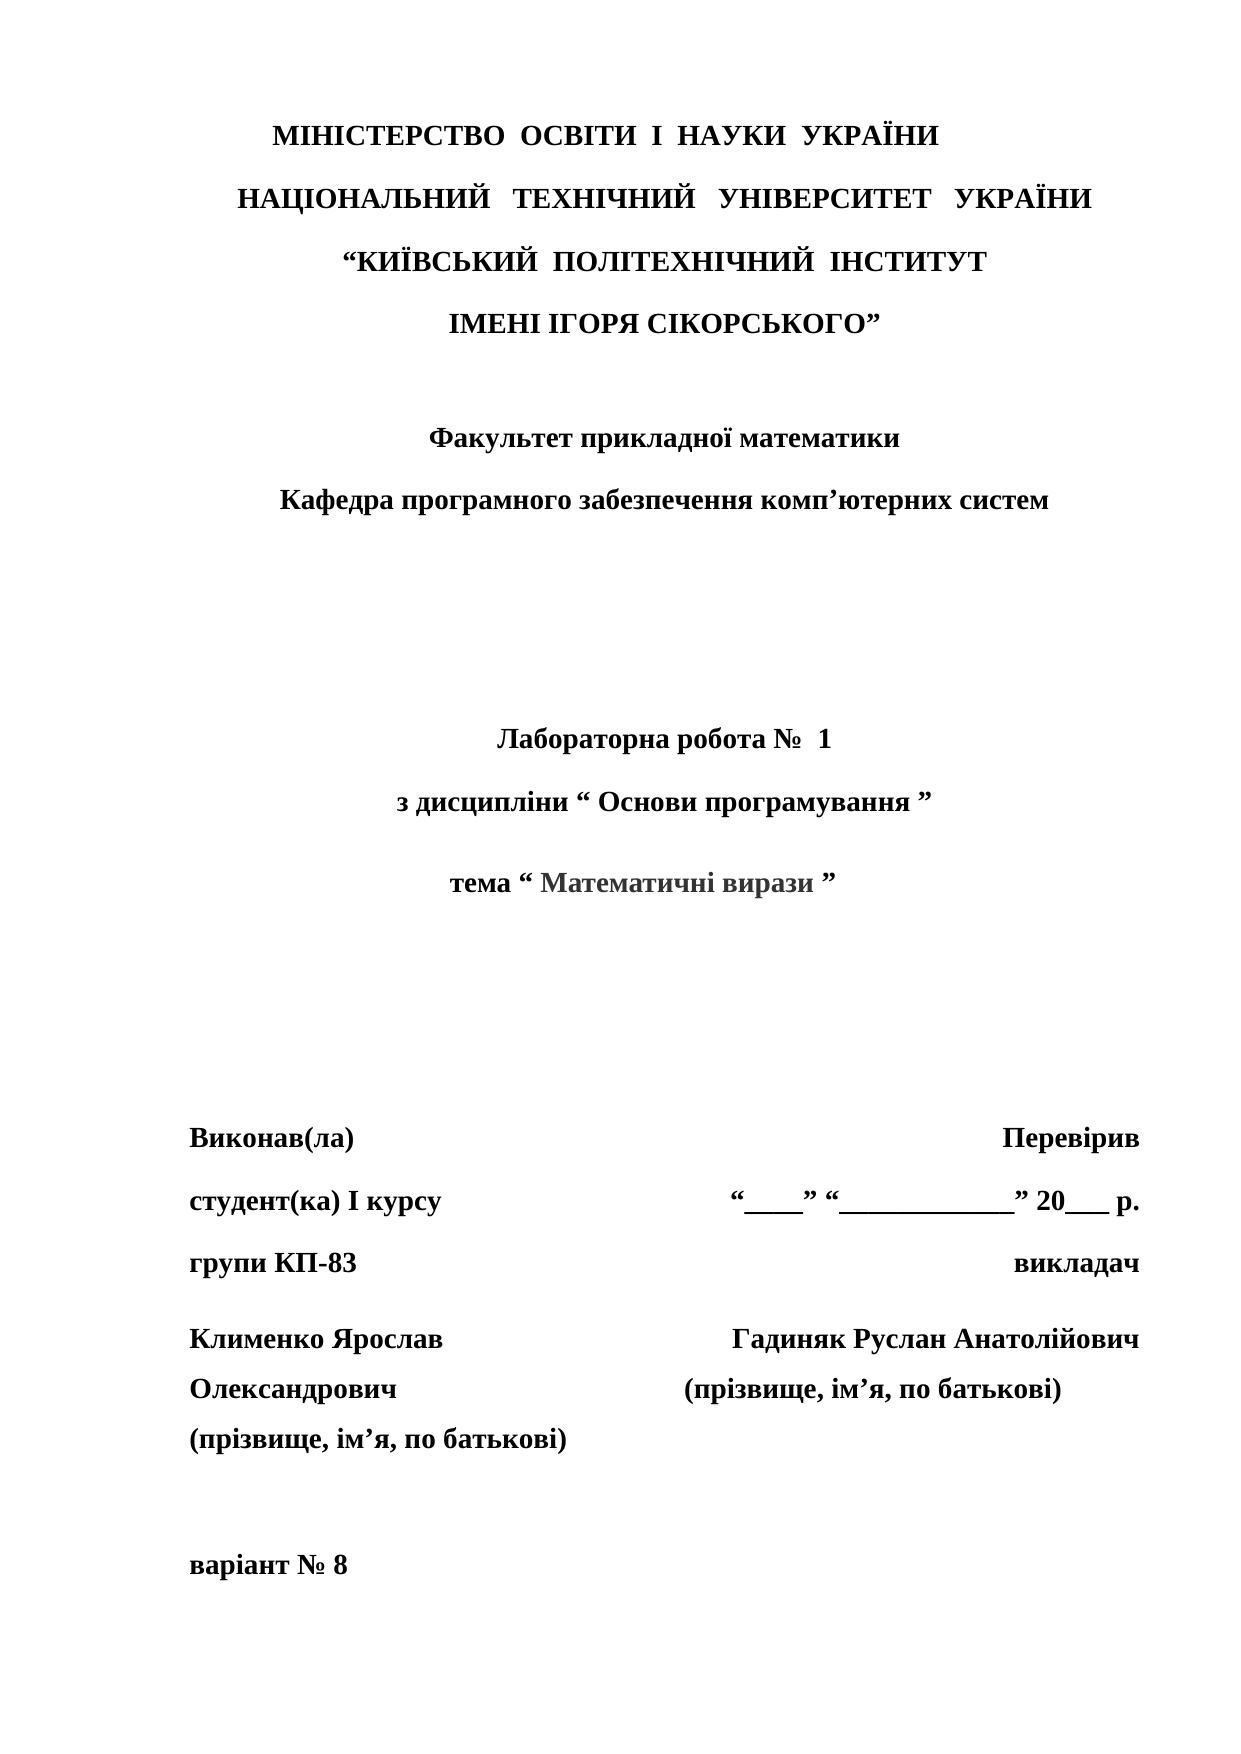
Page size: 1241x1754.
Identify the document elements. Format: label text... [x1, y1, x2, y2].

text МIНIСТЕРСТВО ОСВIТИ І НАУКИ УКРАЇНИ [177, 118, 1152, 152]
table_header Виконав(ла) студент(ка) I курсу групи КП-83 Клименко Ярослав Олександрович (прізвище, ім’я, по батькові) варіант № 8 [177, 1108, 611, 1593]
table_header Перевірив “____” “____________” 20___ р. викладач Гадиняк Руслан Анатолійович (прізвище, ім’я, по батькові) [635, 1108, 1152, 1593]
table_header [611, 1108, 635, 1593]
text Кафедра програмного забезпечення комп’ютерних систем [177, 482, 1152, 516]
text ІМЕНІ ІГОРЯ СІКОРСЬКОГО” [177, 307, 1152, 340]
subtitle тема “ Математичні вирази ” [325, 866, 1152, 899]
text “КИЇВСЬКИЙ ПОЛІТЕХНІЧНИЙ ІНСТИТУТ [177, 244, 1152, 277]
text з дисципліни “ Основи програмування ” [177, 784, 1152, 818]
text Лабораторна робота № 1 [177, 721, 1152, 755]
text НАЦІОНАЛЬНИЙ ТЕХНІЧНИЙ УНІВЕРСИТЕТ УКРАЇНИ [177, 181, 1152, 214]
text Факультет прикладної математики [177, 420, 1152, 453]
